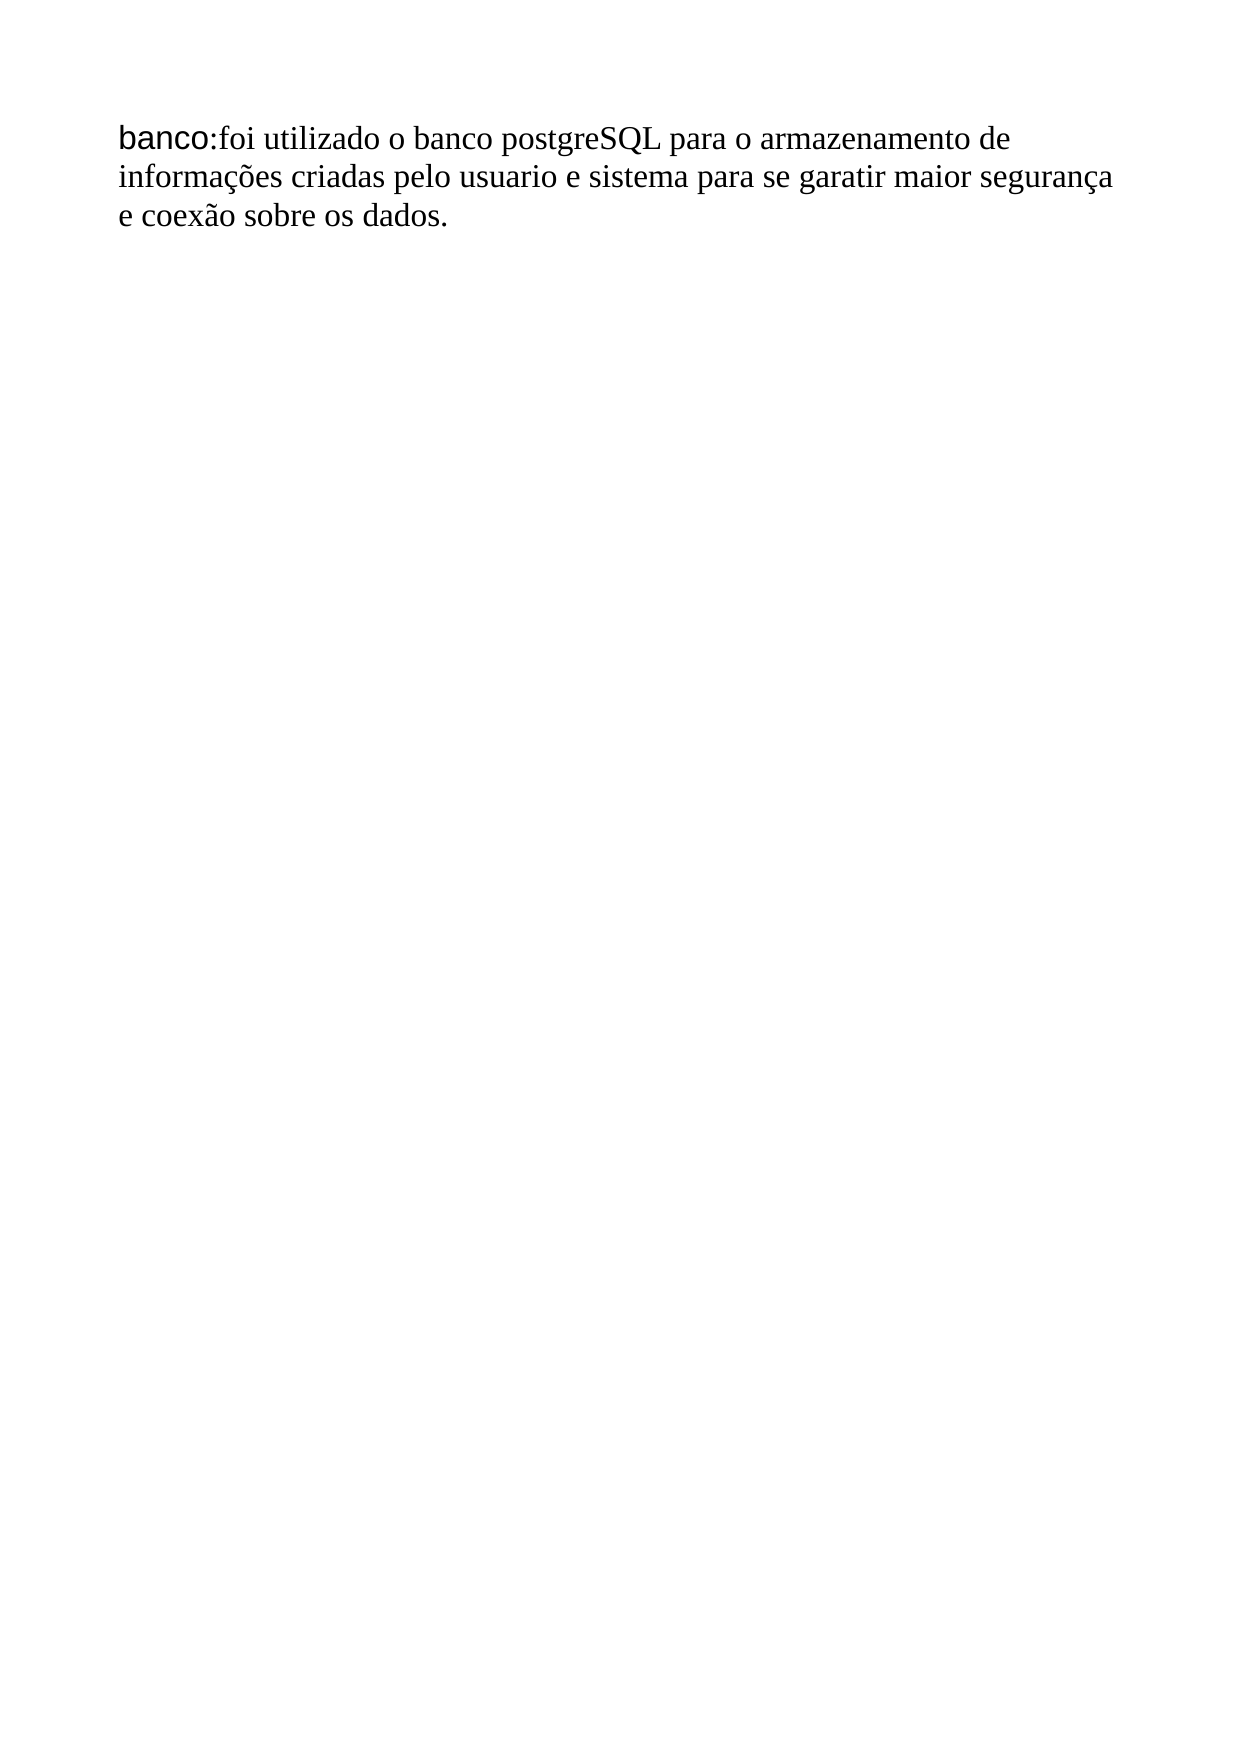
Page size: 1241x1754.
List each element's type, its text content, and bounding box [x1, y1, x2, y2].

text banco:foi utilizado o banco postgreSQL para o armazenamento de informações criadas pelo usuario e sistema para se garatir maior segurança e coexão sobre os dados. [118, 118, 1122, 233]
